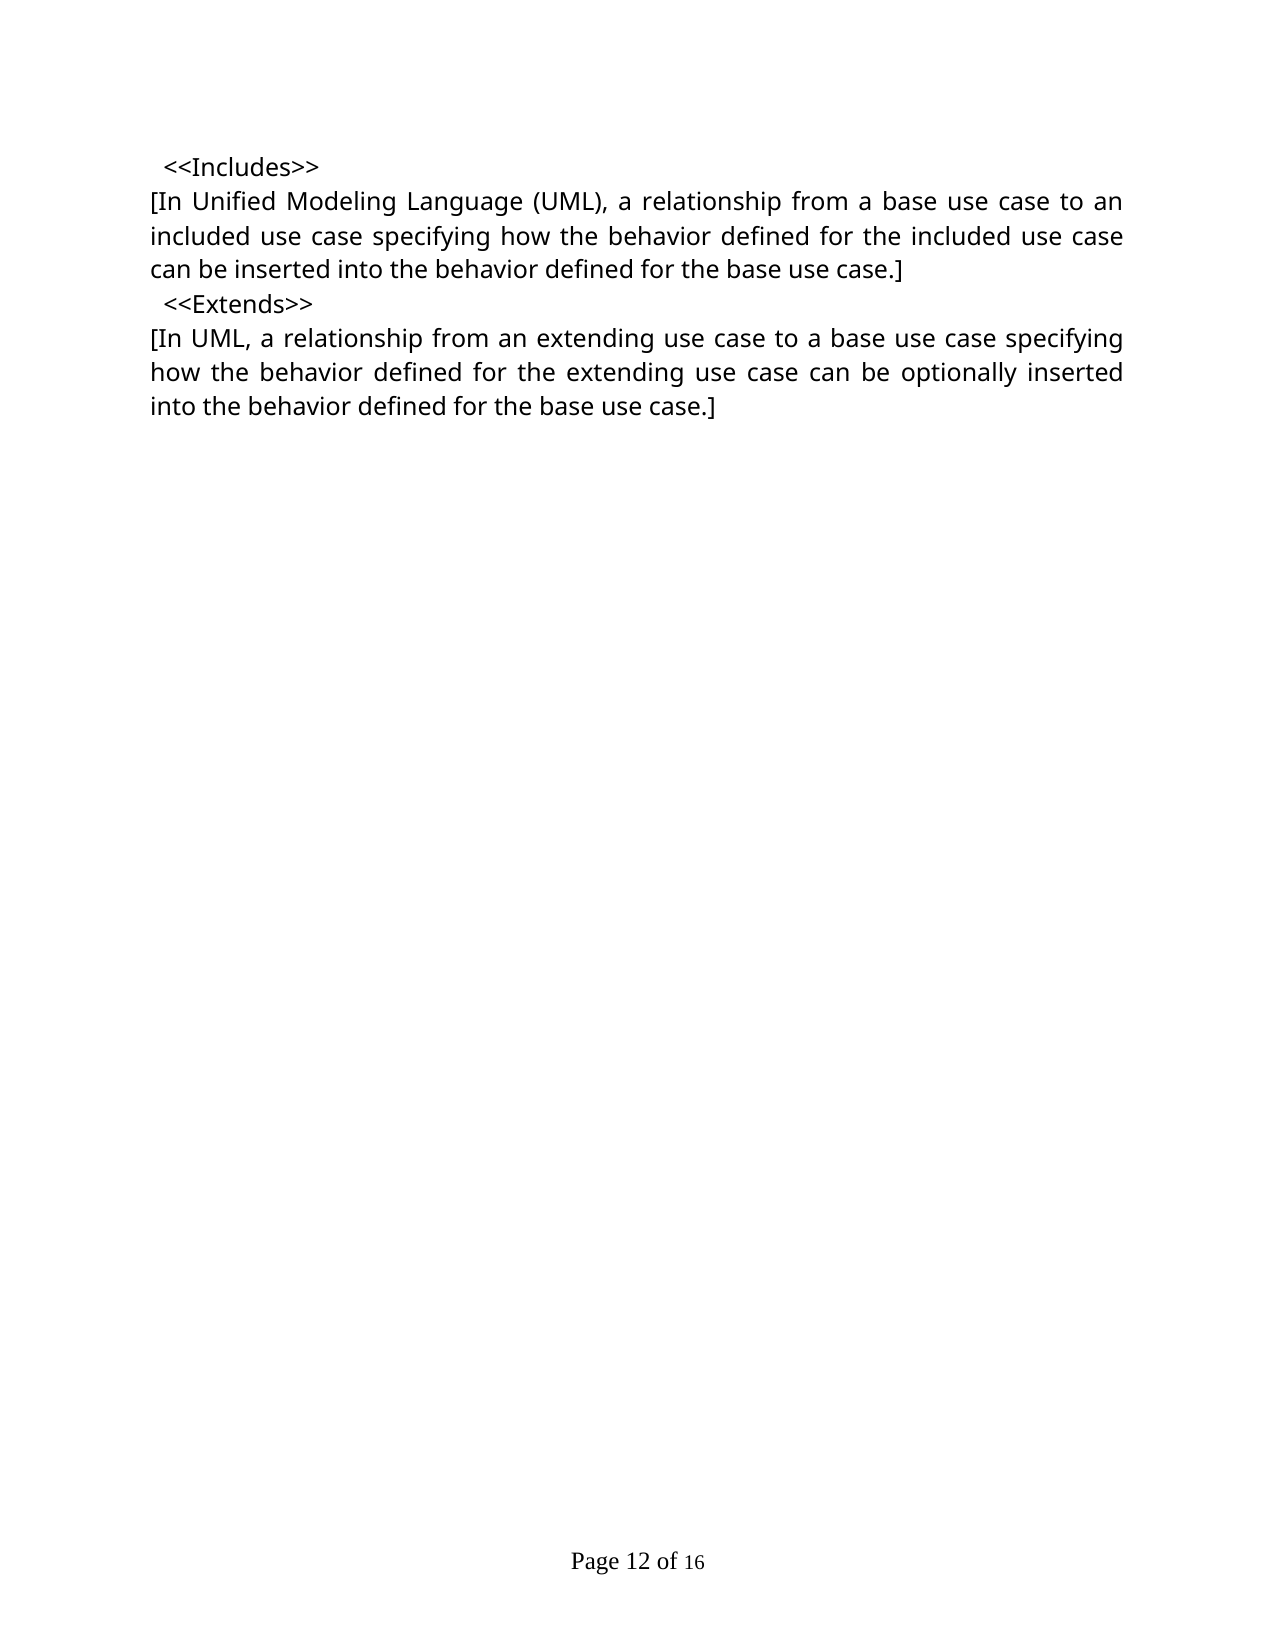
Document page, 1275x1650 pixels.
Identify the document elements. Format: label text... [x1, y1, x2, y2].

text [In UML, a relationship from an extending use case to a base use case specifying how the behavior defined for the extending use case can be optionally inserted into the behavior defined for the base use case.] [150, 320, 1125, 422]
text <<Extends>> [150, 286, 1125, 320]
text [In Unified Modeling Language (UML), a relationship from a base use case to an included use case specifying how the behavior defined for the included use case can be inserted into the behavior defined for the base use case.] [150, 184, 1125, 286]
text <<Includes>> [150, 150, 1125, 184]
